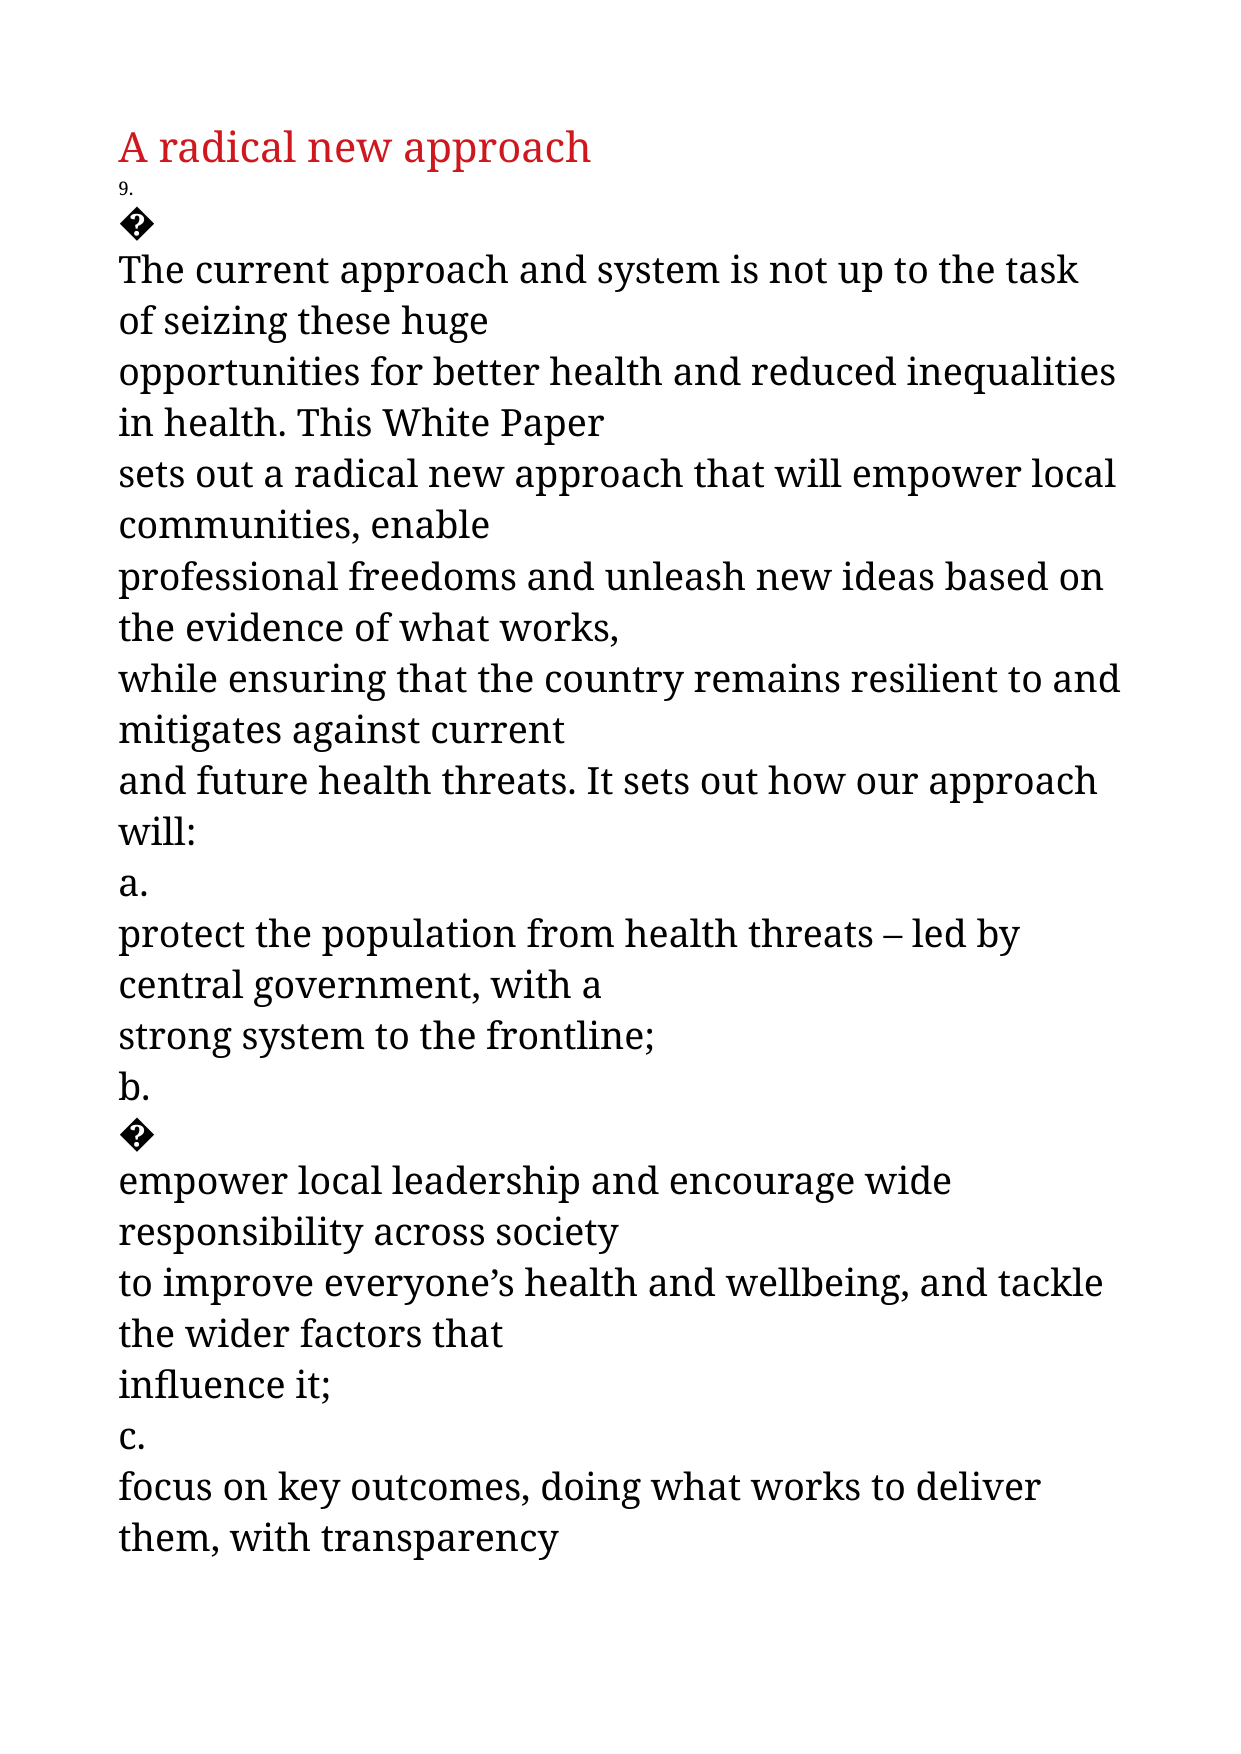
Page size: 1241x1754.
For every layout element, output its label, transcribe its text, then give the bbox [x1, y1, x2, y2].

text strong system to the frontline; [118, 1009, 1122, 1060]
text empower local leadership and encourage wide responsibility across society [118, 1154, 1122, 1256]
text focus on key outcomes, doing what works to deliver them, with transparency [118, 1461, 1122, 1563]
text � [118, 200, 1122, 243]
text professional freedoms and unleash new ideas based on the evidence of what works, [118, 550, 1122, 652]
text protect the population from health threats – led by central government, with a [118, 907, 1122, 1009]
text to improve everyone’s health and wellbeing, and tackle the wider factors that [118, 1256, 1122, 1358]
text while ensuring that the country remains resilient to and mitigates against current [118, 652, 1122, 754]
text sets out a radical new approach that will empower local communities, enable [118, 448, 1122, 550]
text � [118, 1111, 1122, 1154]
text influence it; [118, 1358, 1122, 1409]
text A radical new approach [118, 118, 1122, 175]
text opportunities for better health and reduced inequalities in health. This White Paper [118, 346, 1122, 448]
text The current approach and system is not up to the task of seizing these huge [118, 243, 1122, 346]
text c. [118, 1409, 1122, 1461]
text a. [118, 856, 1122, 907]
text b. [118, 1060, 1122, 1111]
text and future health threats. It sets out how our approach will: [118, 754, 1122, 856]
text 9. [118, 175, 1122, 200]
